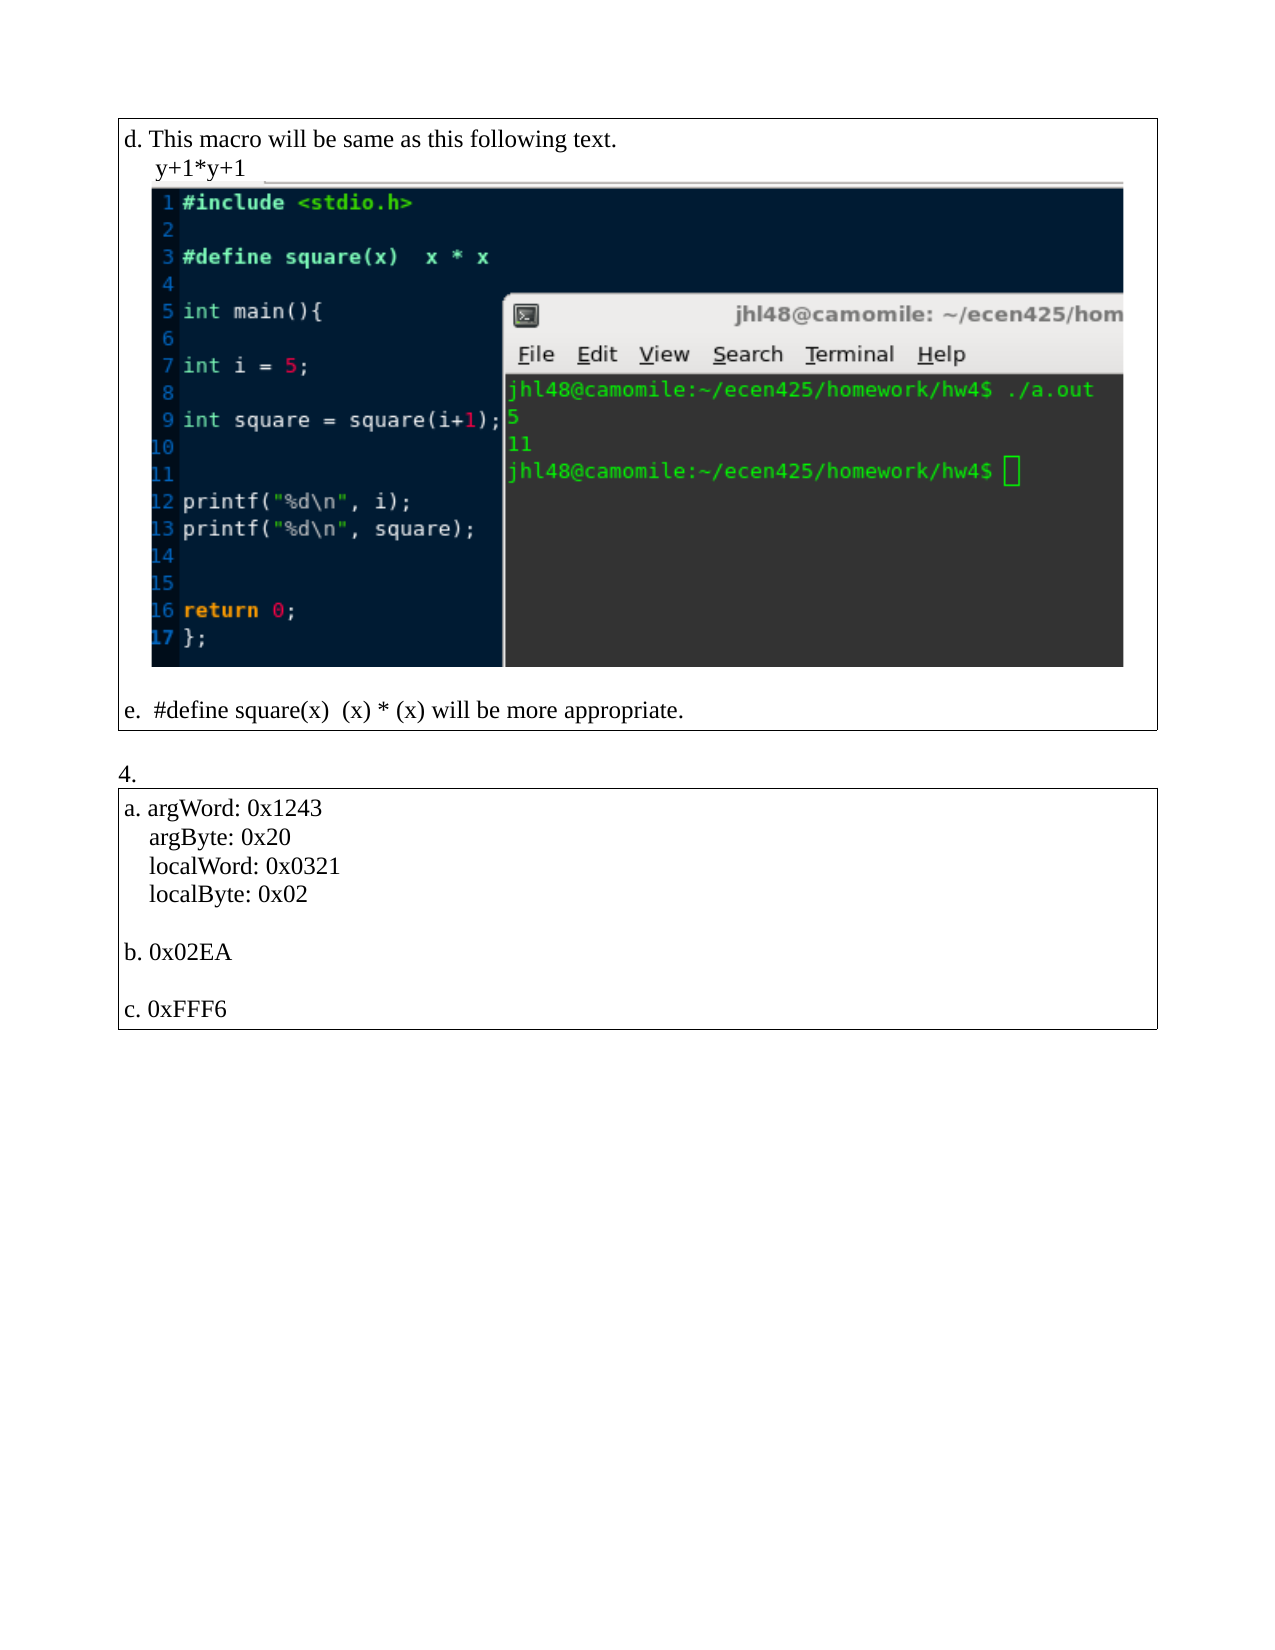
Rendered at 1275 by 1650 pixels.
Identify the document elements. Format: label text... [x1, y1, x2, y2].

text 4. [118, 759, 1157, 787]
picture [151, 181, 1124, 667]
table_header d. This macro will be same as this following text. y+1*y+1 e. #define square(x) (x) * (x) will be more appropriate. [119, 119, 1157, 730]
table_header a. argWord: 0x1243 argByte: 0x20 localWord: 0x0321 localByte: 0x02 b. 0x02EA c. 0xFFF6 [119, 789, 1157, 1029]
